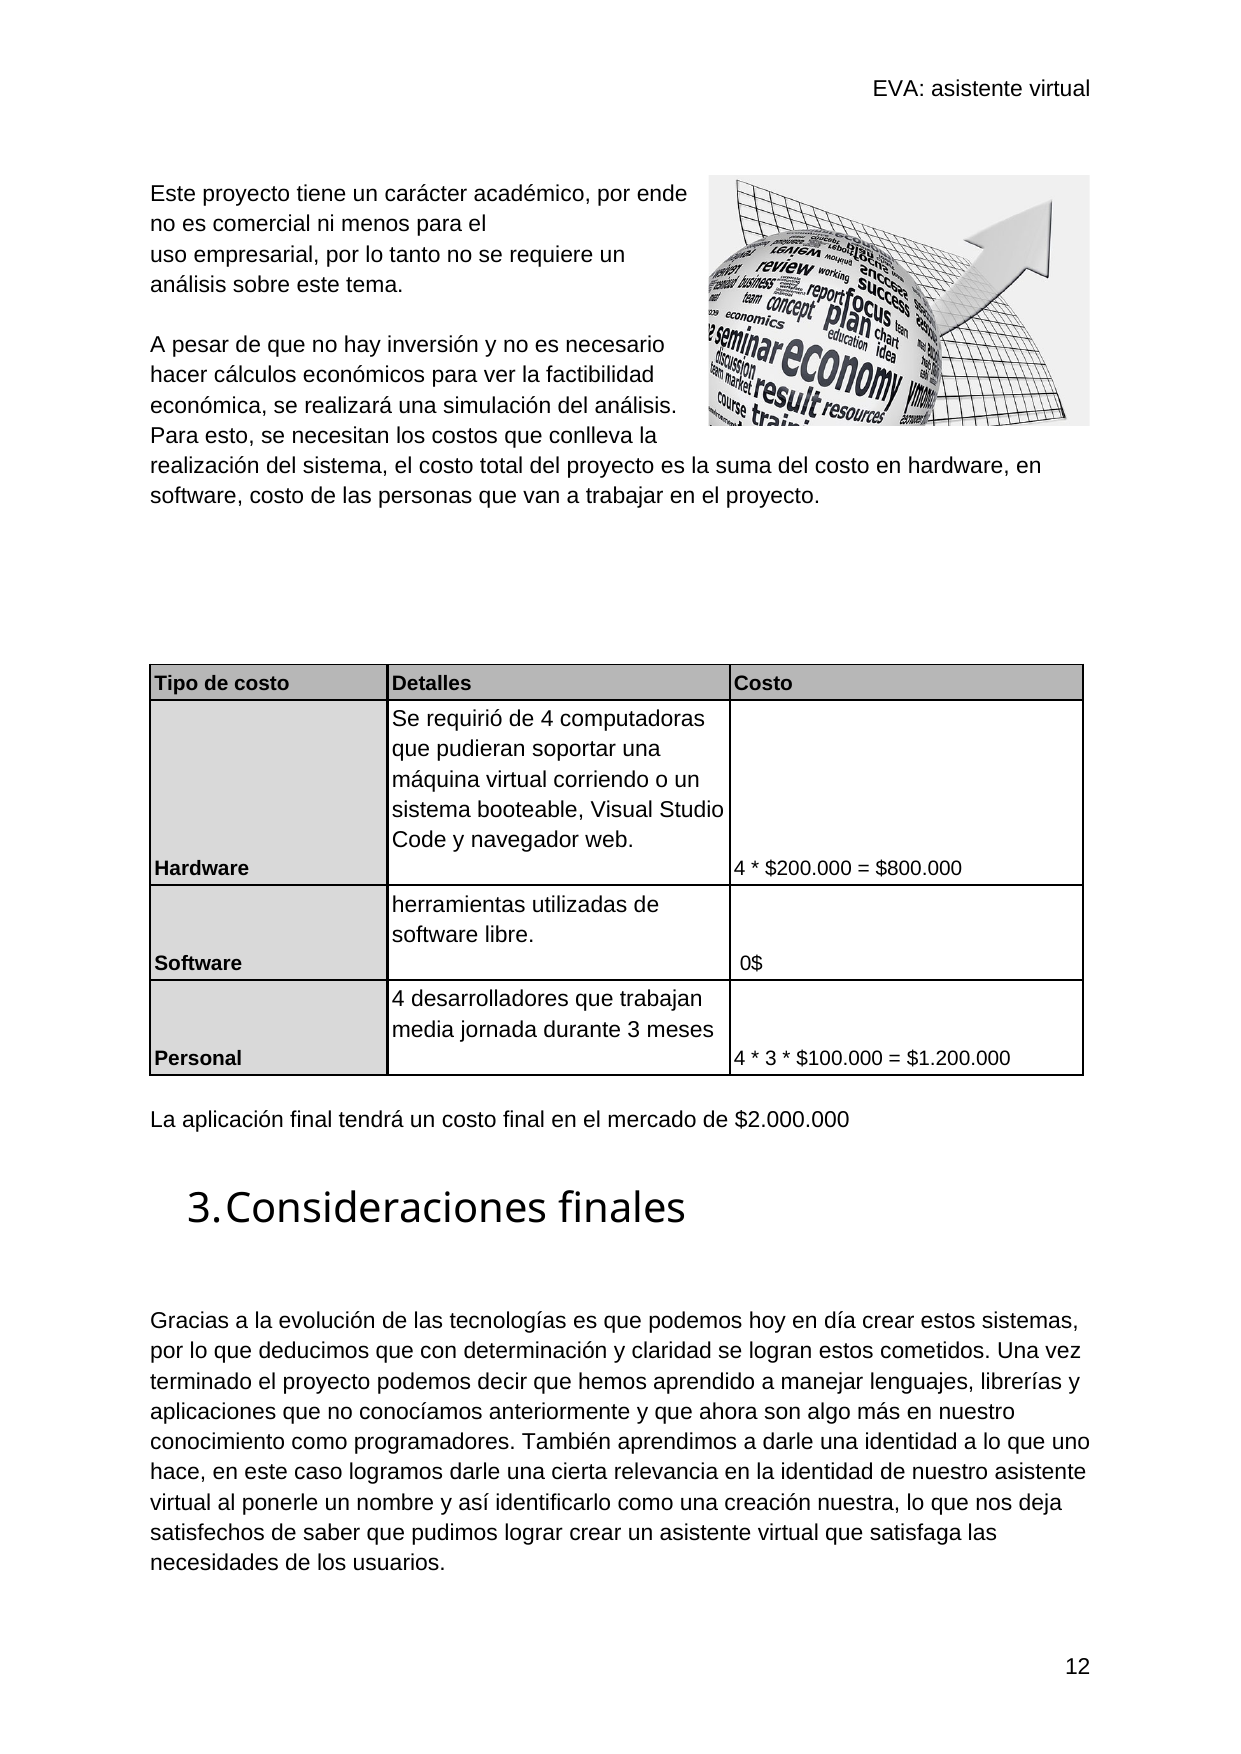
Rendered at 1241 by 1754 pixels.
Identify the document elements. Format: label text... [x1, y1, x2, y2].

table_cell Hardware [151, 701, 386, 884]
table_header Tipo de costo [151, 665, 386, 699]
picture [708, 175, 1090, 426]
text A pesar de que no hay inversión y no es necesario hacer cálculos económicos para ver la factibilidad económica, se realizará una simulación del análisis. Para esto, se necesitan los costos que conlleva la realización del sistema, el costo total del proyecto es la suma del costo en hardware, en software, costo de las personas que van a trabajar en el proyecto. [150, 331, 1090, 509]
text La aplicación final tendrá un costo final en el mercado de $2.000.000 [150, 1106, 1090, 1132]
table_cell herramientas utilizadas de software libre. [389, 886, 729, 979]
table_header Costo [731, 665, 1082, 699]
table_header Detalles [389, 665, 729, 699]
table_cell 4 * $200.000 = $800.000 [731, 701, 1082, 884]
text Este proyecto tiene un carácter académico, por ende no es comercial ni menos para el [150, 180, 708, 237]
table_cell 4 * 3 * $100.000 = $1.200.000 [731, 981, 1082, 1074]
text uso empresarial, por lo tanto no se requiere un análisis sobre este tema. [150, 241, 708, 297]
table_cell 4 desarrolladores que trabajan media jornada durante 3 meses [389, 981, 729, 1074]
table_cell Se requirió de 4 computadoras que pudieran soportar una máquina virtual corriendo o un sistema booteable, Visual Studio Code y navegador web. [389, 701, 729, 884]
table_cell Personal [151, 981, 386, 1074]
subtitle Consideraciones finales [187, 1177, 1090, 1234]
text Gracias a la evolución de las tecnologías es que podemos hoy en día crear estos sistemas, por lo que deducimos que con determinación y claridad se logran estos cometidos. Una vez terminado el proyecto podemos decir que hemos aprendido a manejar lenguajes, librerías y aplicaciones que no conocíamos anteriormente y que ahora son algo más en nuestro conocimiento como programadores. También aprendimos a darle una identidad a lo que uno hace, en este caso logramos darle una cierta relevancia en la identidad de nuestro asistente virtual al ponerle un nombre y así identificarlo como una creación nuestra, lo que nos deja satisfechos de saber que pudimos lograr crear un asistente virtual que satisfaga las necesidades de los usuarios. [150, 1307, 1090, 1575]
table_cell 0$ [731, 886, 1082, 979]
table_cell Software [151, 886, 386, 979]
